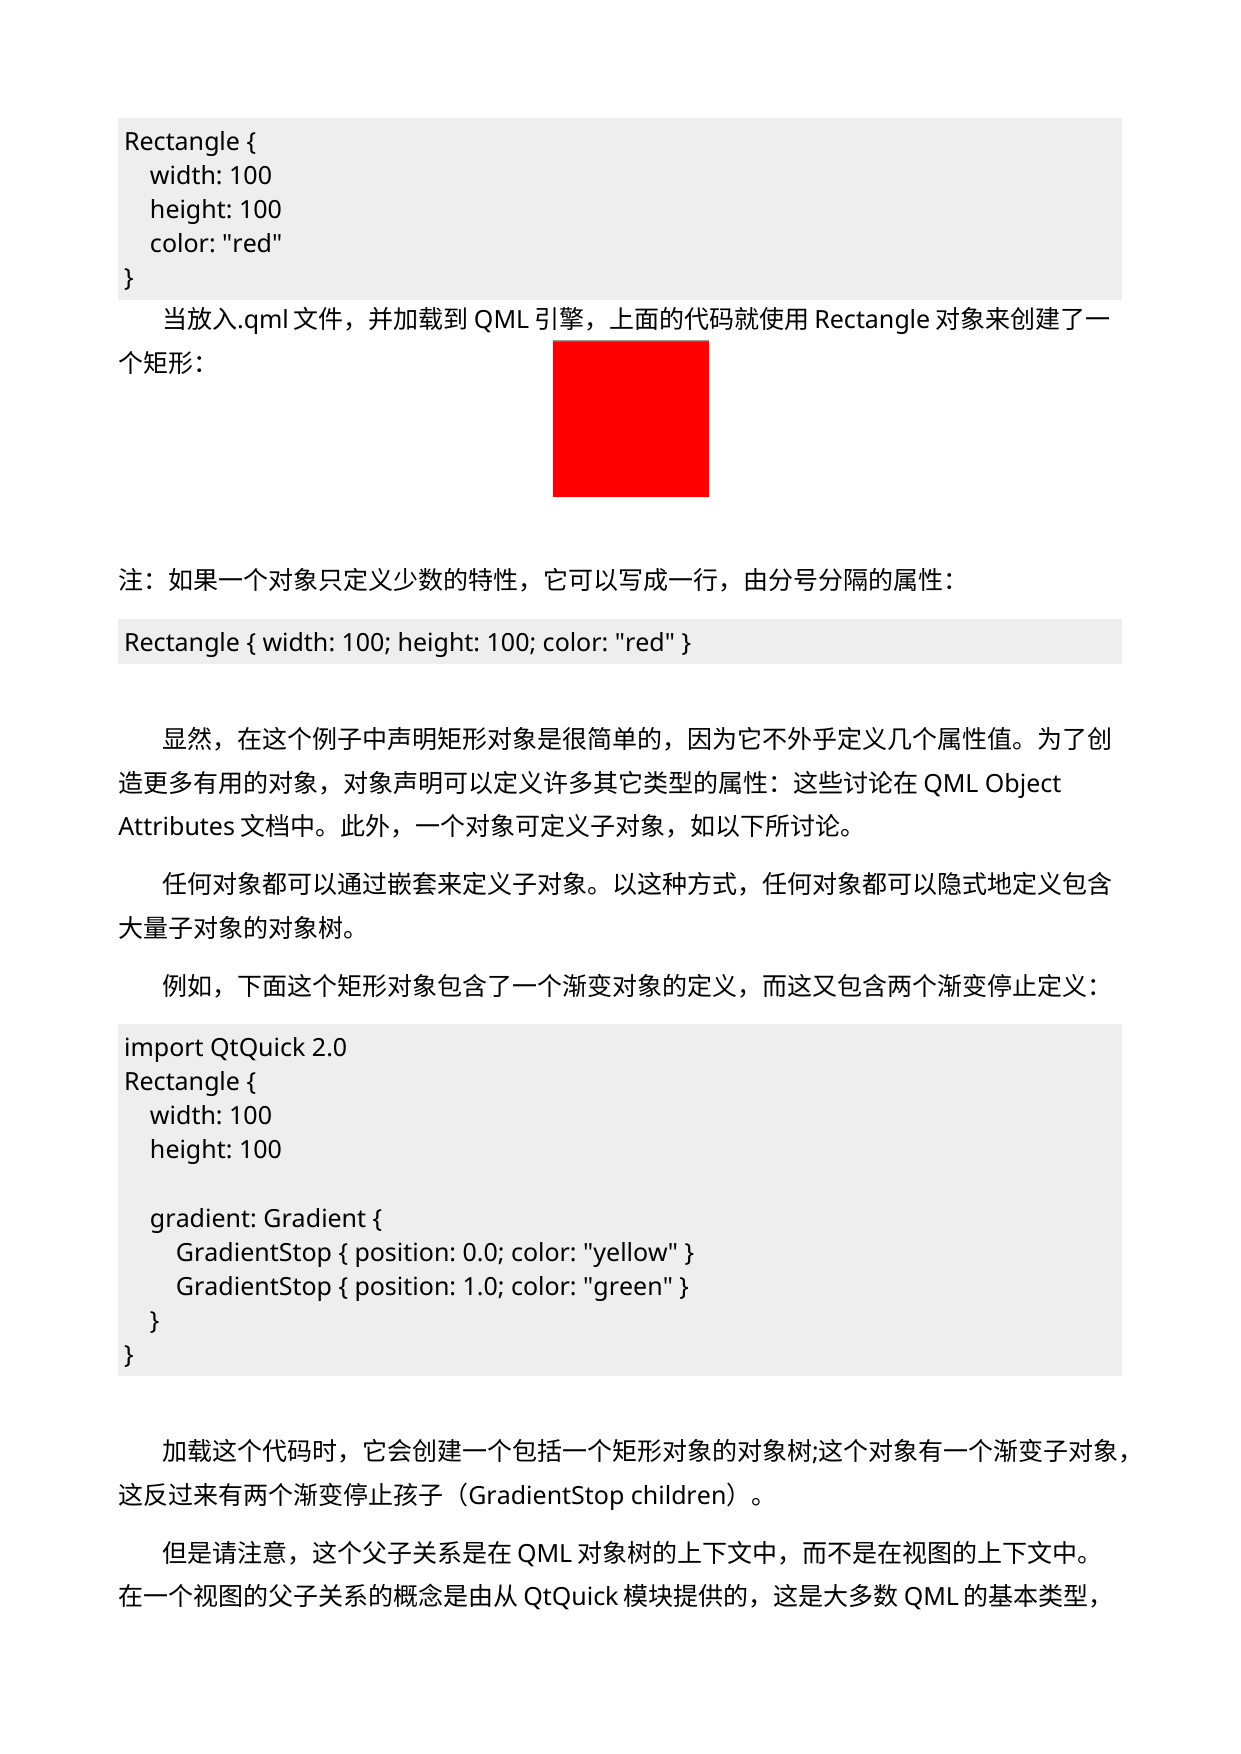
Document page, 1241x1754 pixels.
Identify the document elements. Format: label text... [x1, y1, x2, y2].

picture [552, 340, 710, 497]
table_header import QtQuick 2.0 Rectangle { width: 100 height: 100 gradient: Gradient { GradientStop { position: 0.0; color: "yellow" } GradientStop { position: 1.0; color: "green" } } } [118, 1024, 1122, 1376]
text 加载这个代码时，它会创建一个包括一个矩形对象的对象树;这个对象有一个渐变子对象，这反过来有两个渐变停止孩子（GradientStop children）。 [118, 1432, 1122, 1511]
text 显然，在这个例子中声明矩形对象是很简单的，因为它不外乎定义几个属性值。为了创造更多有用的对象，对象声明可以定义许多其它类型的属性：这些讨论在QML Object Attributes文档中。此外，一个对象可定义子对象，如以下所讨论。 [118, 720, 1122, 843]
text 任何对象都可以通过嵌套来定义子对象。以这种方式，任何对象都可以隐式地定义包含大量子对象的对象树。 [118, 865, 1122, 944]
table_header Rectangle { width: 100; height: 100; color: "red" } [118, 619, 1122, 664]
text 例如，下面这个矩形对象包含了一个渐变对象的定义，而这又包含两个渐变停止定义： [118, 966, 1122, 1002]
text 但是请注意，这个父子关系是在QML对象树的上下文中，而不是在视图的上下文中。在一个视图的父子关系的概念是由从QtQuick模块提供的，这是大多数QML的基本类型， [118, 1533, 1122, 1613]
text 当放入.qml文件，并加载到QML引擎，上面的代码就使用Rectangle对象来创建了一个矩形： [118, 300, 1122, 379]
text 注：如果一个对象只定义少数的特性，它可以写成一行，由分号分隔的属性： [118, 561, 1122, 597]
table_header Rectangle { width: 100 height: 100 color: "red" } [118, 118, 1122, 300]
